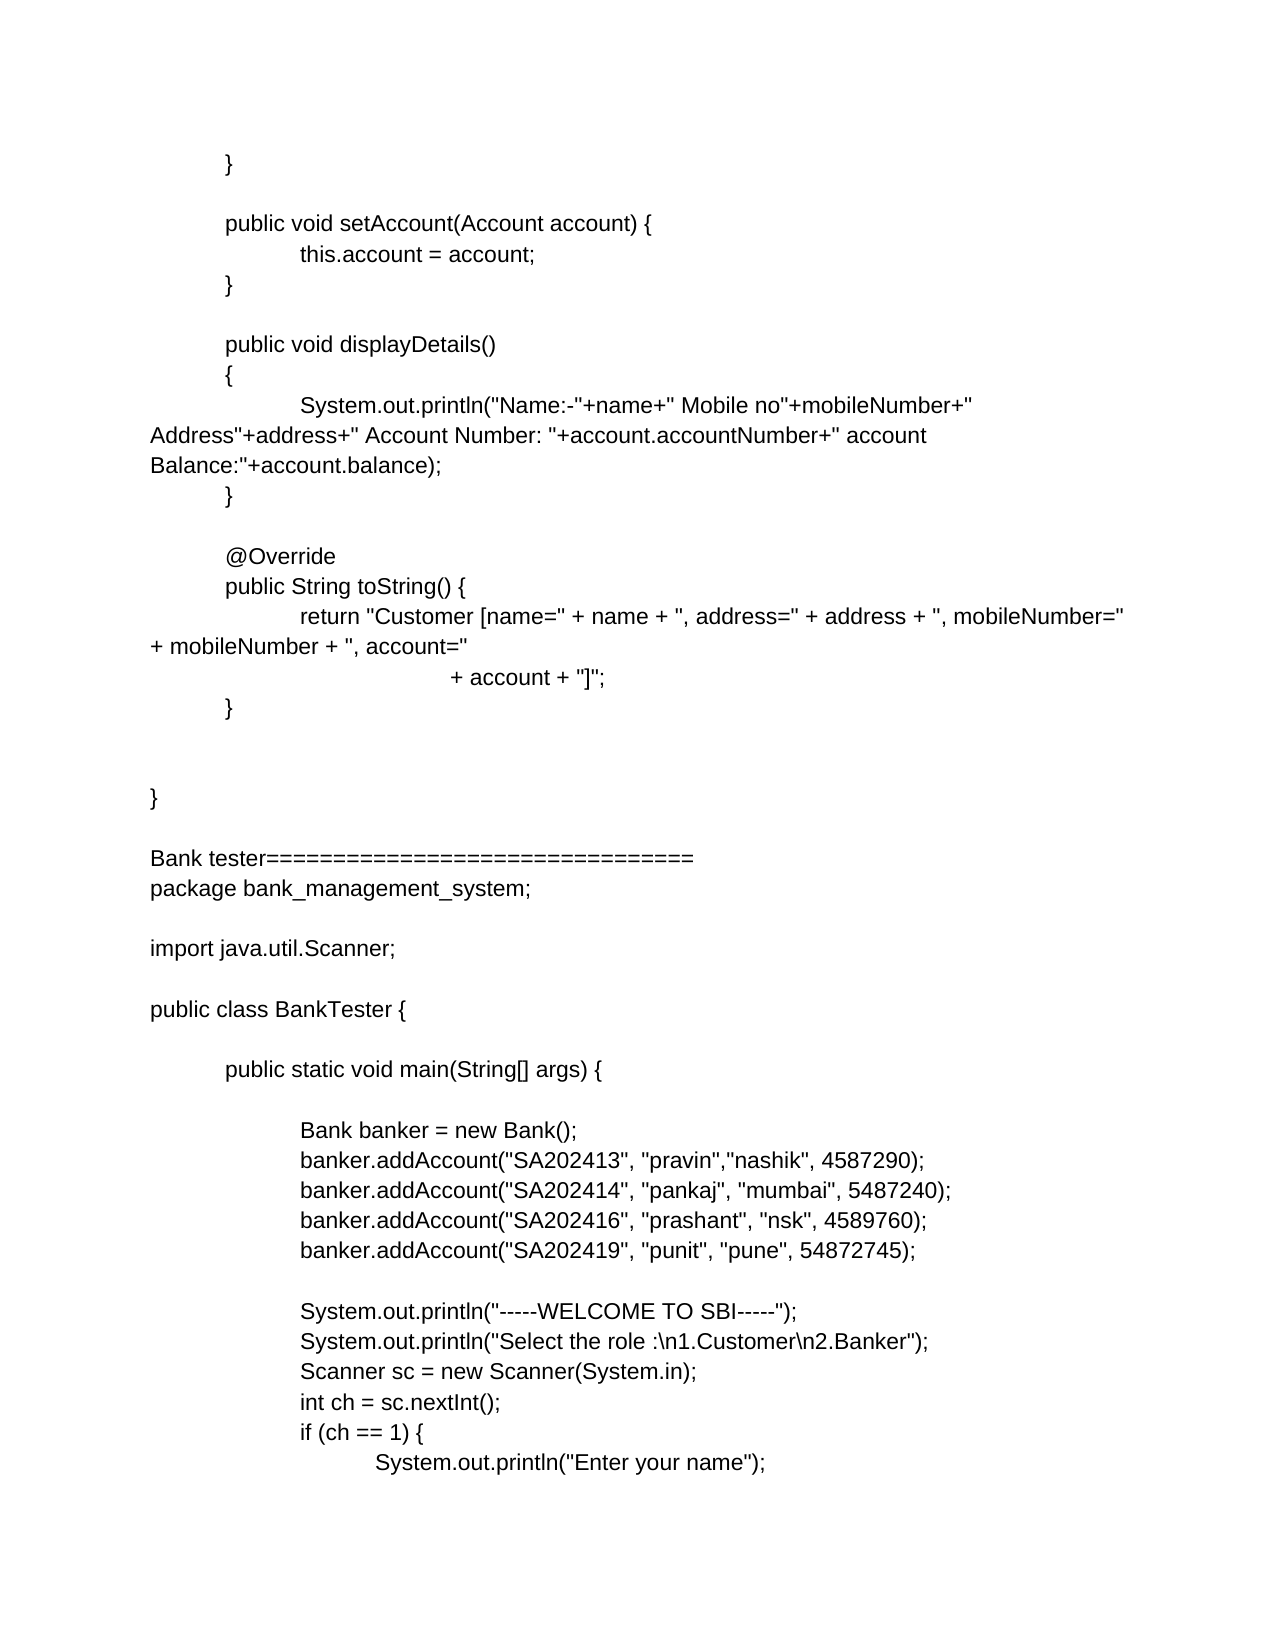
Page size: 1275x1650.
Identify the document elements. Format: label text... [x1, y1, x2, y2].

text } [150, 694, 1125, 720]
text } [150, 150, 1125, 176]
text package bank_management_system; [150, 875, 1125, 901]
text System.out.println("Enter your name"); [150, 1449, 1125, 1475]
text this.account = account; [150, 241, 1125, 267]
text int ch = sc.nextInt(); [150, 1388, 1125, 1415]
text System.out.println("Select the role :\n1.Customer\n2.Banker"); [150, 1328, 1125, 1354]
text } [150, 784, 1125, 811]
text banker.addAccount("SA202416", "prashant", "nsk", 4589760); [150, 1207, 1125, 1234]
text return "Customer [name=" + name + ", address=" + address + ", mobileNumber=" + mobileNumber + ", account=" [150, 603, 1125, 660]
text public class BankTester { [150, 996, 1125, 1022]
text Bank tester================================ [150, 845, 1125, 871]
text System.out.println("Name:-"+name+" Mobile no"+mobileNumber+" Address"+address+" Account Number: "+account.accountNumber+" account Balance:"+account.balance); [150, 392, 1125, 478]
text System.out.println("-----WELCOME TO SBI-----"); [150, 1298, 1125, 1324]
text if (ch == 1) { [150, 1419, 1125, 1445]
text public String toString() { [150, 573, 1125, 599]
text public void setAccount(Account account) { [150, 210, 1125, 237]
text { [150, 361, 1125, 388]
text Bank banker = new Bank(); [150, 1117, 1125, 1143]
text @Override [150, 543, 1125, 569]
text banker.addAccount("SA202413", "pravin","nashik", 4587290); [150, 1147, 1125, 1173]
text + account + "]"; [150, 663, 1125, 690]
text public void displayDetails() [150, 331, 1125, 358]
text Scanner sc = new Scanner(System.in); [150, 1358, 1125, 1385]
text public static void main(String[] args) { [150, 1056, 1125, 1083]
text } [150, 482, 1125, 509]
text } [150, 271, 1125, 297]
text import java.util.Scanner; [150, 935, 1125, 962]
text banker.addAccount("SA202414", "pankaj", "mumbai", 5487240); [150, 1177, 1125, 1203]
text banker.addAccount("SA202419", "punit", "pune", 54872745); [150, 1237, 1125, 1264]
